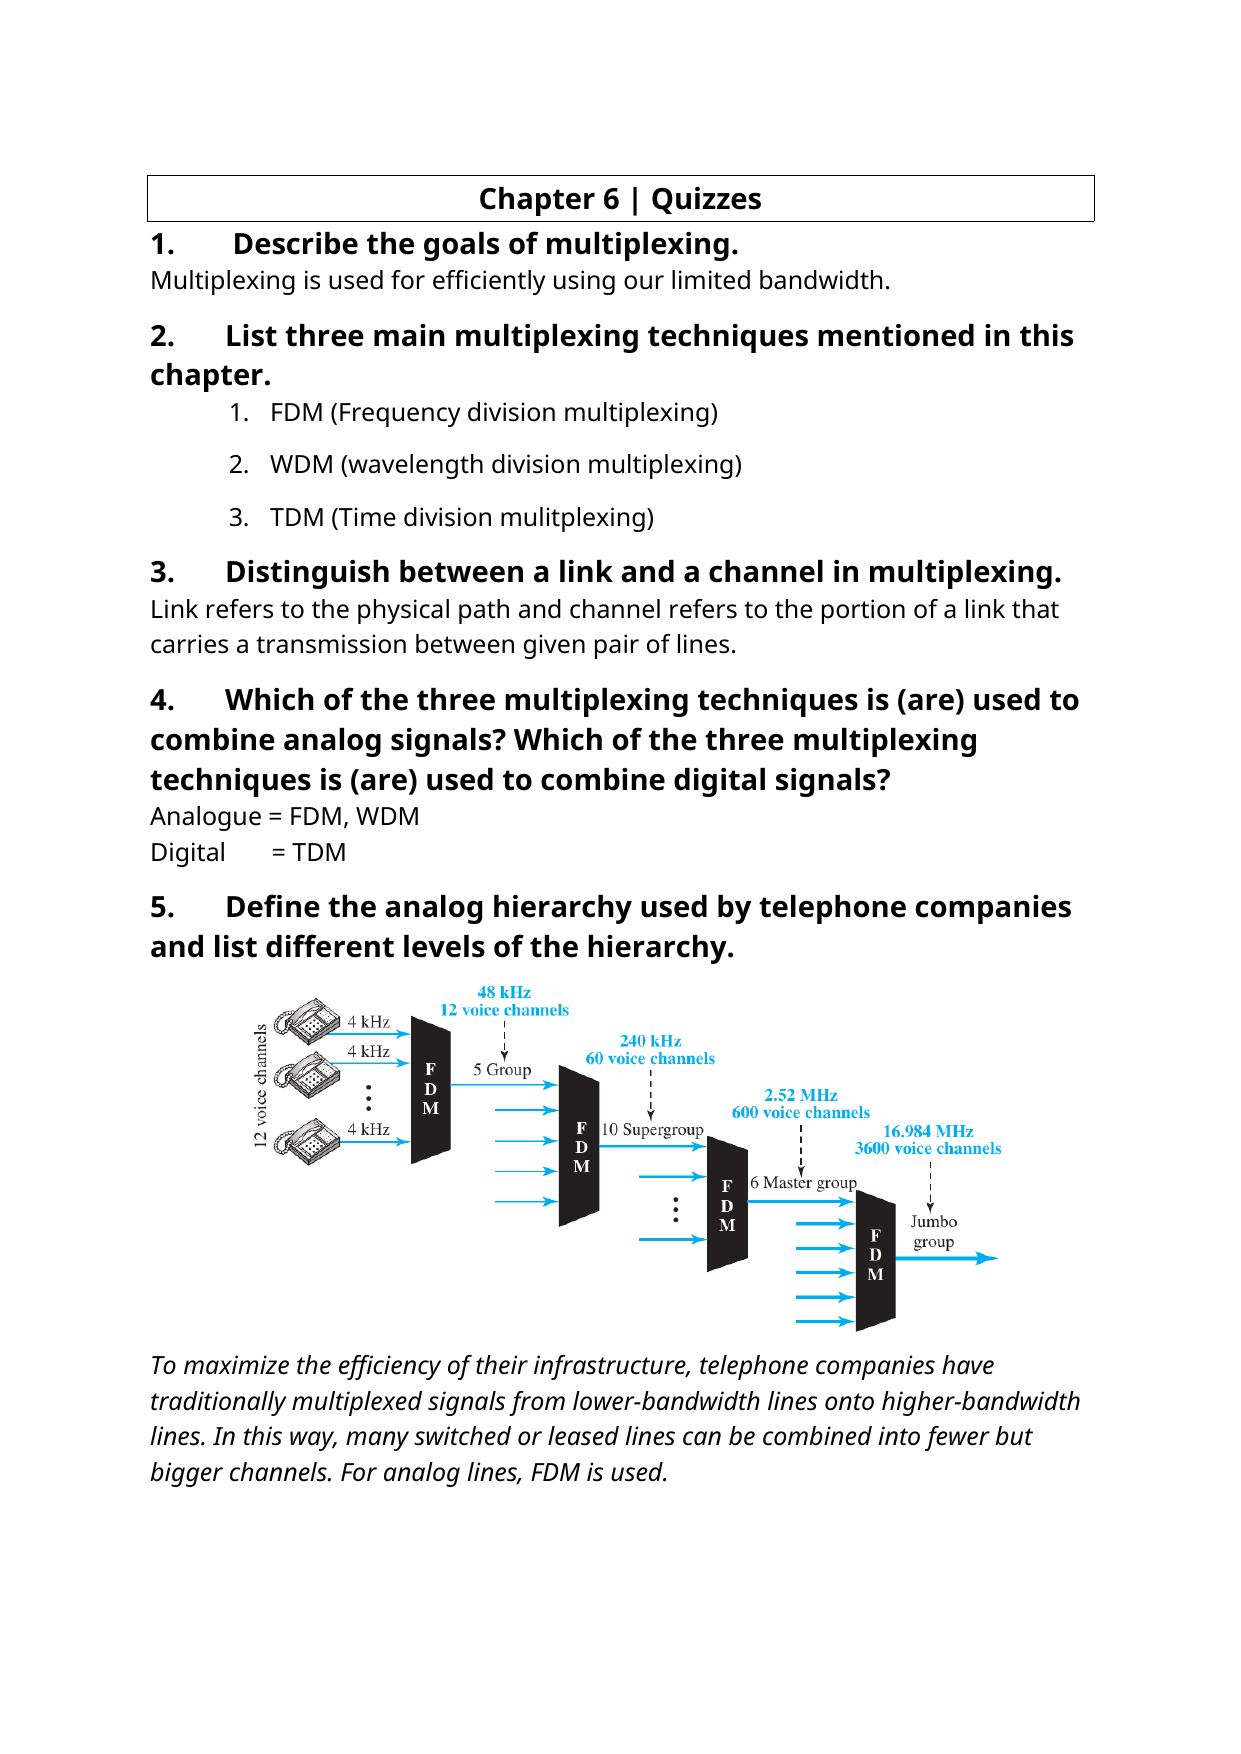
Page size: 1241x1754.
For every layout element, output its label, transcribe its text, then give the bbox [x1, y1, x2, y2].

subtitle Distinguish between a link and a channel in multiplexing. [150, 552, 1091, 591]
subtitle Describe the goals of multiplexing. [150, 223, 1091, 263]
list FDM (Frequency division multiplexing) [228, 394, 1091, 428]
subtitle List three main multiplexing techniques mentioned in this chapter. [150, 315, 1091, 394]
text To maximize the efficiency of their infrastructure, telephone companies have traditionally multiplexed signals from lower-bandwidth lines onto higher-bandwidth lines. In this way, many switched or leased lines can be combined into fewer but bigger channels. For analog lines, FDM is used. [150, 966, 1091, 1489]
text Multiplexing is used for efficiently using our limited bandwidth. [150, 263, 1091, 297]
subtitle Chapter 6 | Quizzes [148, 176, 1094, 221]
text Analogue = FDM, WDM Digital = TDM [150, 798, 1091, 868]
list TDM (Time division mulitplexing) [228, 499, 1091, 533]
list WDM (wavelength division multiplexing) [228, 447, 1091, 481]
subtitle Define the analog hierarchy used by telephone companies and list different levels of the hierarchy. [150, 887, 1091, 966]
text Link refers to the physical path and channel refers to the portion of a link that carries a transmission between given pair of lines. [150, 591, 1091, 661]
subtitle Which of the three multiplexing techniques is (are) used to combine analog signals? Which of the three multiplexing techniques is (are) used to combine digital signals? [150, 679, 1091, 798]
picture [202, 973, 1039, 1346]
